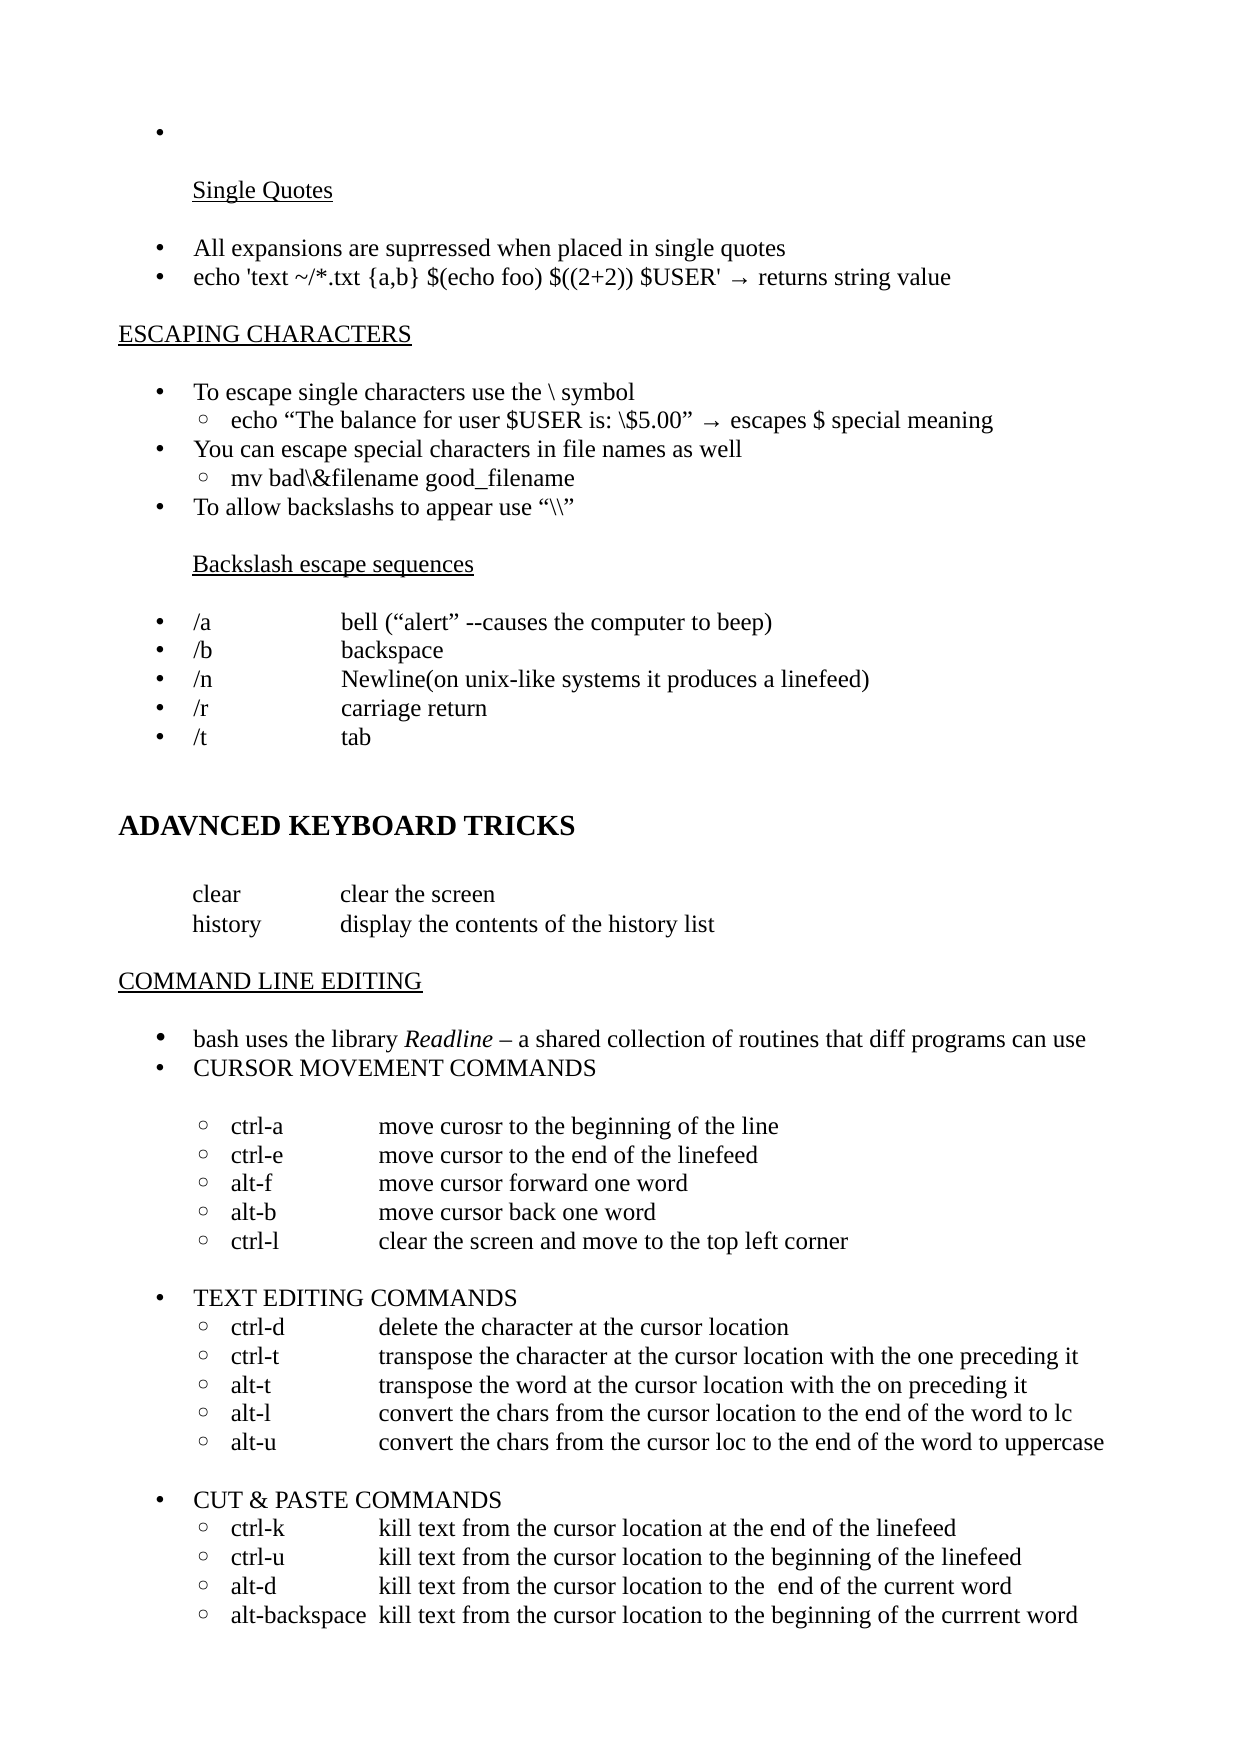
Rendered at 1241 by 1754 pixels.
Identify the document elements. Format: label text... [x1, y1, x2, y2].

list alt-d kill text from the cursor location to the end of the current word [193, 1571, 1122, 1600]
list /b backspace [156, 636, 1122, 664]
text Single Quotes [118, 176, 1122, 204]
text clear clear the screen [118, 875, 1122, 909]
list To escape single characters use the \ symbol [156, 377, 1122, 406]
list echo “The balance for user $USER is: \$5.00” → escapes $ special meaning [193, 406, 1122, 434]
list /t tab [156, 722, 1122, 751]
list bash uses the library Readline – a shared collection of routines that diff programs can use [156, 1024, 1122, 1053]
list ctrl-d delete the character at the cursor location [193, 1312, 1122, 1341]
list mv bad\&filename good_filename [193, 463, 1122, 492]
list ctrl-k kill text from the cursor location at the end of the linefeed [193, 1513, 1122, 1542]
text history display the contents of the history list [118, 909, 1122, 937]
list TEXT EDITING COMMANDS [156, 1283, 1122, 1312]
text COMMAND LINE EDITING [118, 966, 1122, 995]
list ctrl-u kill text from the cursor location to the beginning of the linefeed [193, 1542, 1122, 1571]
list To allow backslashs to appear use “\\” [156, 492, 1122, 521]
list All expansions are suprressed when placed in single quotes [156, 233, 1122, 262]
list CUT & PASTE COMMANDS [156, 1485, 1122, 1513]
list alt-f move cursor forward one word [193, 1168, 1122, 1197]
list You can escape special characters in file names as well [156, 434, 1122, 463]
list ctrl-e move cursor to the end of the linefeed [193, 1140, 1122, 1168]
list alt-b move cursor back one word [193, 1197, 1122, 1226]
list /r carriage return [156, 693, 1122, 722]
list echo 'text ~/*.txt {a,b} $(echo foo) $((2+2)) $USER' → returns string value [156, 262, 1122, 291]
list alt-backspace kill text from the cursor location to the beginning of the currrent word [193, 1600, 1122, 1628]
text ESCAPING CHARACTERS [118, 319, 1122, 348]
text ADAVNCED KEYBOARD TRICKS [118, 808, 1122, 842]
list /a bell (“alert” --causes the computer to beep) [156, 607, 1122, 636]
list ctrl-t transpose the character at the cursor location with the one preceding it [193, 1341, 1122, 1370]
list ctrl-a move curosr to the beginning of the line [193, 1111, 1122, 1140]
list alt-u convert the chars from the cursor loc to the end of the word to uppercase [193, 1427, 1122, 1456]
list /n Newline(on unix-like systems it produces a linefeed) [156, 664, 1122, 693]
text Backslash escape sequences [118, 549, 1122, 578]
list alt-l convert the chars from the cursor location to the end of the word to lc [193, 1398, 1122, 1427]
list alt-t transpose the word at the cursor location with the on preceding it [193, 1370, 1122, 1398]
list ctrl-l clear the screen and move to the top left corner [193, 1226, 1122, 1255]
list CURSOR MOVEMENT COMMANDS [156, 1053, 1122, 1082]
